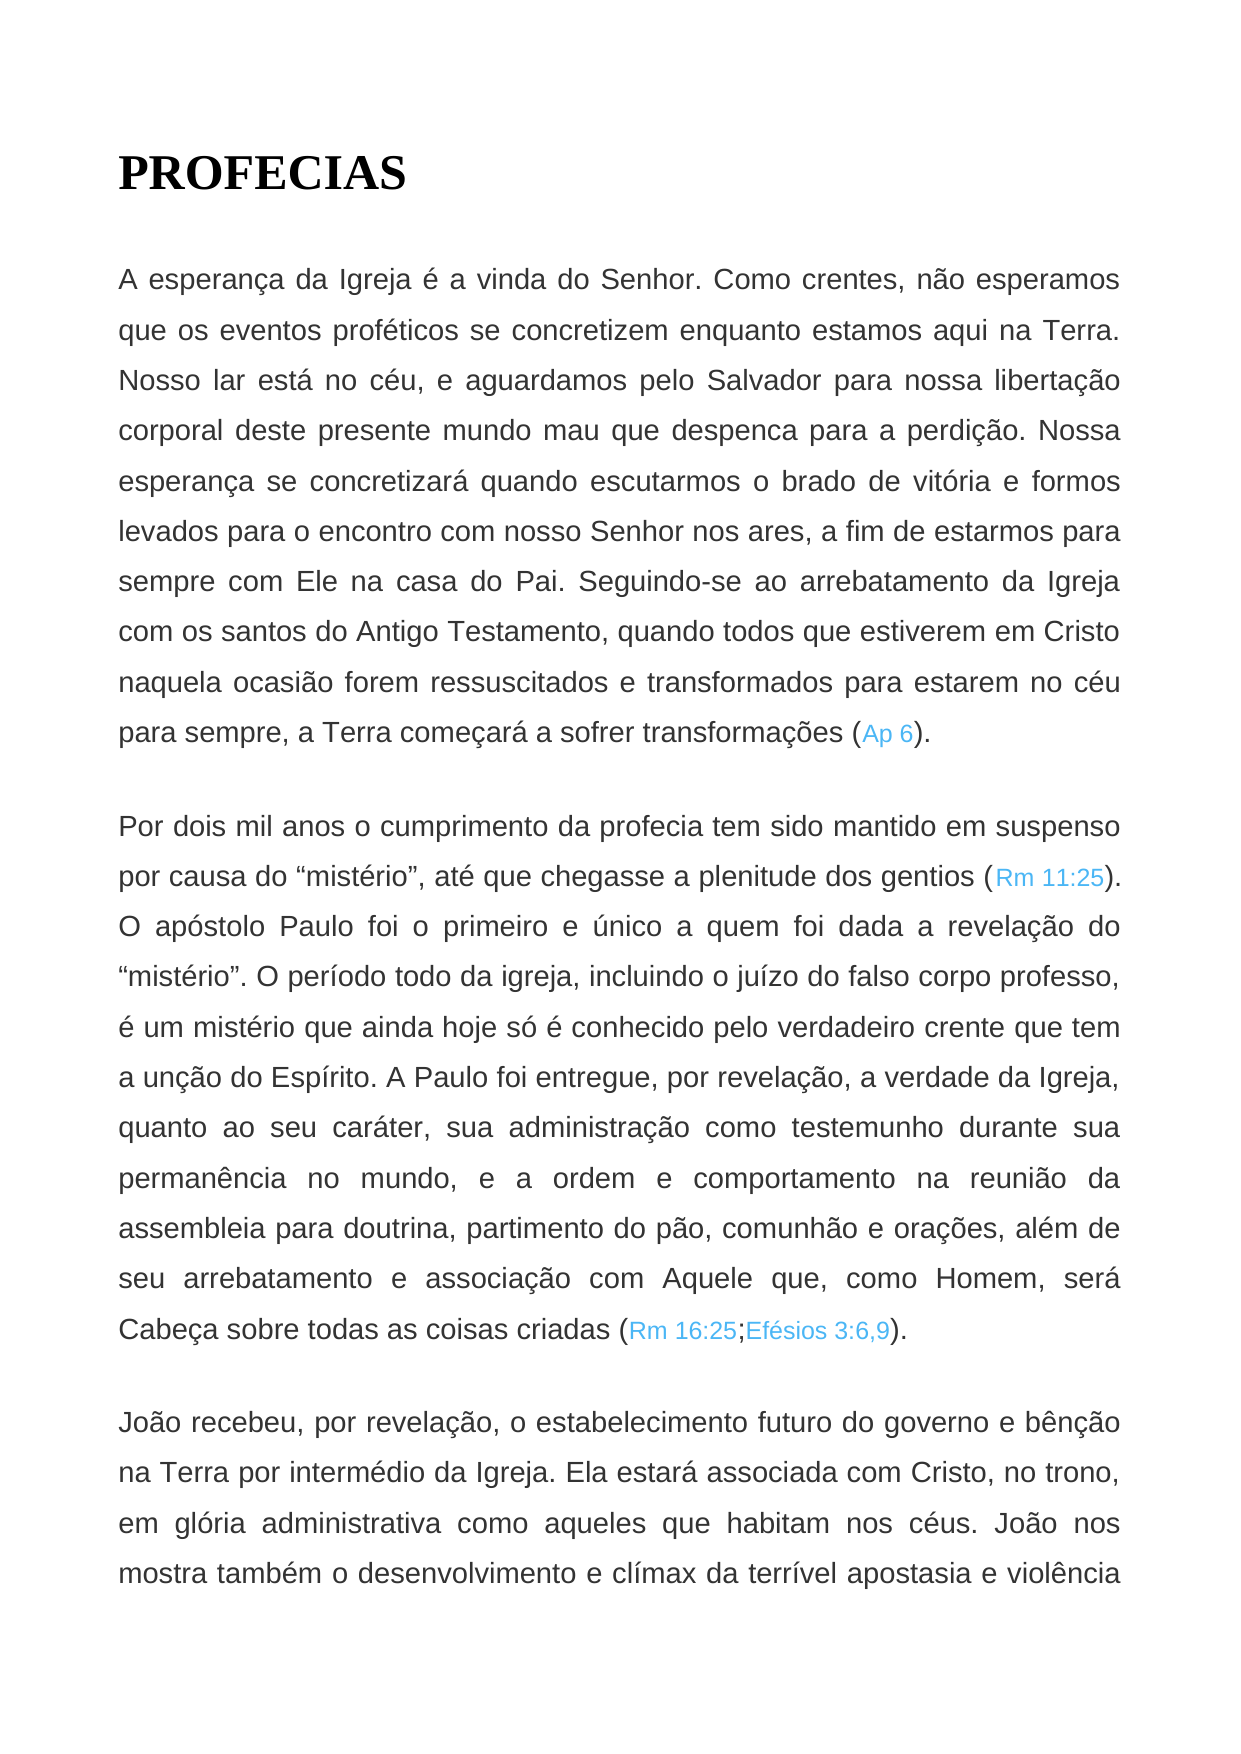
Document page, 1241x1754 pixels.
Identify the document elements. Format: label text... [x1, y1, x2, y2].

text João recebeu, por revelação, o estabelecimento futuro do governo e bênção na Terra por intermédio da Igreja. Ela estará associada com Cristo, no trono, em glória administrativa como aqueles que habitam nos céus. João nos mostra também o desenvolvimento e clímax da terrível apostasia e violência [118, 1405, 1122, 1589]
text Por dois mil anos o cumprimento da profecia tem sido mantido em suspenso por causa do “mistério”, até que chegasse a plenitude dos gentios (Rm 11:25). O apóstolo Paulo foi o primeiro e único a quem foi dada a revelação do “mistério”. O período todo da igreja, incluindo o juízo do falso corpo professo, é um mistério que ainda hoje só é conhecido pelo verdadeiro crente que tem a unção do Espírito. A Paulo foi entregue, por revelação, a verdade da Igreja, quanto ao seu caráter, sua administração como testemunho durante sua permanência no mundo, e a ordem e comportamento na reunião da assembleia para doutrina, partimento do pão, comunhão e orações, além de seu arrebatamento e associação com Aquele que, como Homem, será Cabeça sobre todas as coisas criadas (Rm 16:25;Efésios 3:6,9). [118, 808, 1122, 1345]
subtitle PROFECIAS [118, 143, 1122, 201]
text A esperança da Igreja é a vinda do Senhor. Como crentes, não esperamos que os eventos proféticos se concretizem enquanto estamos aqui na Terra. Nosso lar está no céu, e aguardamos pelo Salvador para nossa libertação corporal deste presente mundo mau que despenca para a perdição. Nossa esperança se concretizará quando escutarmos o brado de vitória e formos levados para o encontro com nosso Senhor nos ares, a fim de estarmos para sempre com Ele na casa do Pai. Seguindo-se ao arrebatamento da Igreja com os santos do Antigo Testamento, quando todos que estiverem em Cristo naquela ocasião forem ressuscitados e transformados para estarem no céu para sempre, a Terra começará a sofrer transformações (Ap 6). [118, 262, 1122, 749]
